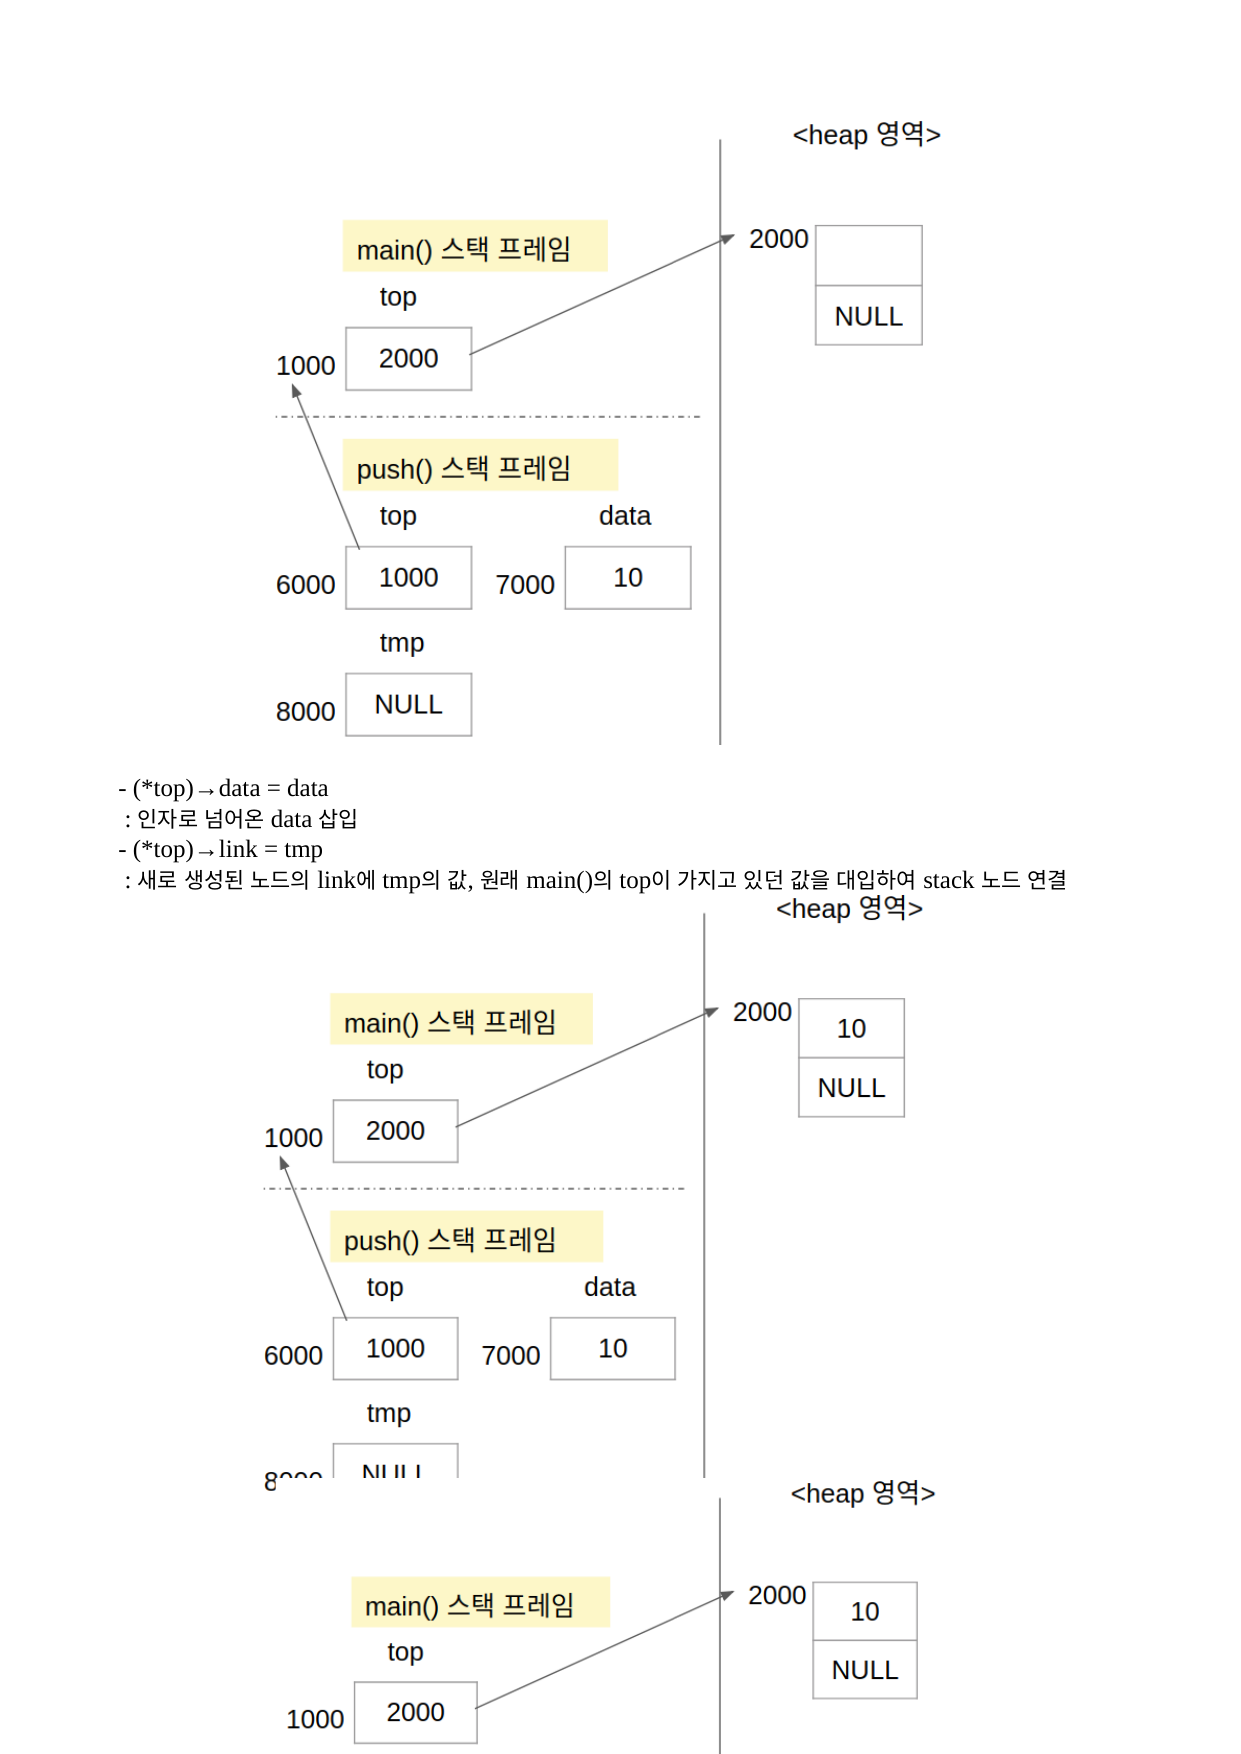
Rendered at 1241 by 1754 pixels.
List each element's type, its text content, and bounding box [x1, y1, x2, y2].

text : 인자로 넘어온 data 삽입 [118, 802, 1122, 834]
picture [261, 894, 979, 1754]
text : 새로 생성된 노드의 link에 tmp의 값, 원래 main()의 top이 가지고 있던 값을 대입하여 stack 노드 연결 [118, 863, 1122, 894]
picture [273, 118, 967, 745]
text - (*top)→data = data [118, 773, 1122, 802]
text - (*top)→link = tmp [118, 834, 1122, 863]
